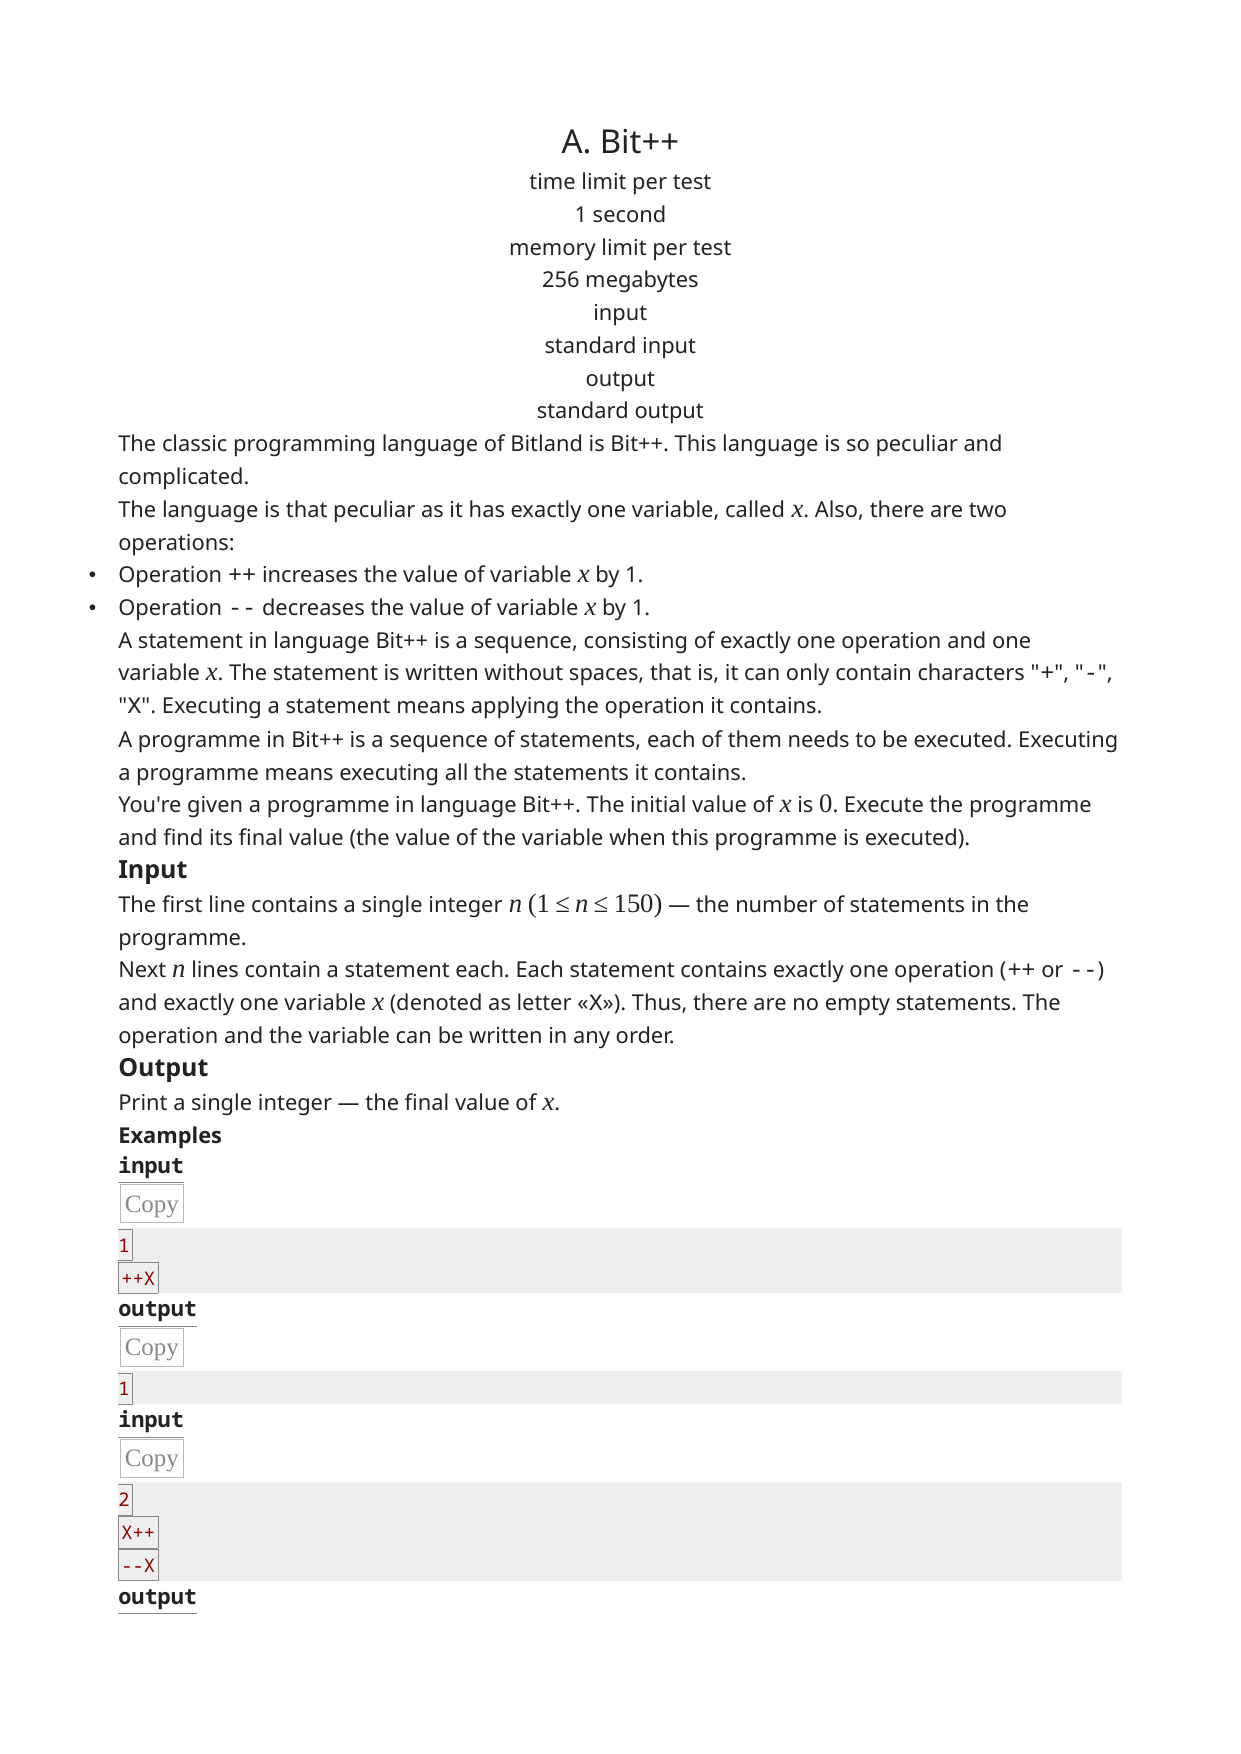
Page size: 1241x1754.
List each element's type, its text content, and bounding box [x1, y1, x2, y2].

text 1 [118, 1230, 132, 1260]
text Next n lines contain a statement each. Each statement contains exactly one operation (++ or --) and exactly one variable x (denoted as letter «X»). Thus, there are no empty statements. The operation and the variable can be written in any order. [118, 952, 1122, 1050]
text output [118, 1293, 1122, 1326]
text input [118, 294, 1122, 327]
text standard output [118, 392, 1122, 425]
text [133, 1228, 1122, 1261]
text Input [118, 852, 1122, 886]
text --X [119, 1550, 158, 1580]
text [159, 1261, 1122, 1293]
list Operation ++ increases the value of variable x by 1. [118, 557, 1122, 589]
list Operation -- decreases the value of variable x by 1. [118, 589, 1122, 622]
text 256 megabytes [118, 261, 1122, 294]
text Output [118, 1050, 1122, 1084]
text X++ [119, 1517, 158, 1548]
text 1 second [118, 196, 1122, 228]
text A. Bit++ [118, 118, 1122, 163]
text The first line contains a single integer n (1 ≤ n ≤ 150) — the number of statements in the programme. [118, 886, 1122, 952]
text time limit per test [118, 163, 1122, 196]
text Copy [121, 1440, 183, 1477]
text output [118, 1581, 1122, 1613]
text [158, 1548, 1122, 1581]
text memory limit per test [118, 228, 1122, 261]
text standard input [118, 327, 1122, 360]
text output [118, 360, 1122, 392]
text X++ [133, 1515, 1122, 1548]
text Examples [118, 1117, 1122, 1150]
text The classic programming language of Bitland is Bit++. This language is so peculiar and complicated. [118, 425, 1122, 491]
text [184, 1328, 1121, 1366]
text Copy [121, 1185, 183, 1222]
text input [118, 1150, 1122, 1182]
text You're given a programme in language Bit++. The initial value of x is 0. Execute the programme and find its final value (the value of the variable when this programme is executed). [118, 786, 1122, 852]
text 1 [118, 1371, 1122, 1404]
text [184, 1438, 1121, 1477]
text A statement in language Bit++ is a sequence, consisting of exactly one operation and one variable x. The statement is written without spaces, that is, it can only contain characters "+", "-", "X". Executing a statement means applying the operation it contains. [118, 622, 1122, 721]
text A programme in Bit++ is a sequence of statements, each of them needs to be executed. Executing a programme means executing all the statements it contains. [118, 721, 1122, 786]
text The language is that peculiar as it has exactly one variable, called x. Also, there are two operations: [118, 491, 1122, 557]
text Copy [121, 1329, 183, 1366]
text input [118, 1404, 1122, 1437]
text Print a single integer — the final value of x. [118, 1084, 1122, 1117]
text 2 [118, 1482, 1122, 1515]
text ++X [119, 1263, 158, 1293]
text [184, 1184, 1121, 1222]
